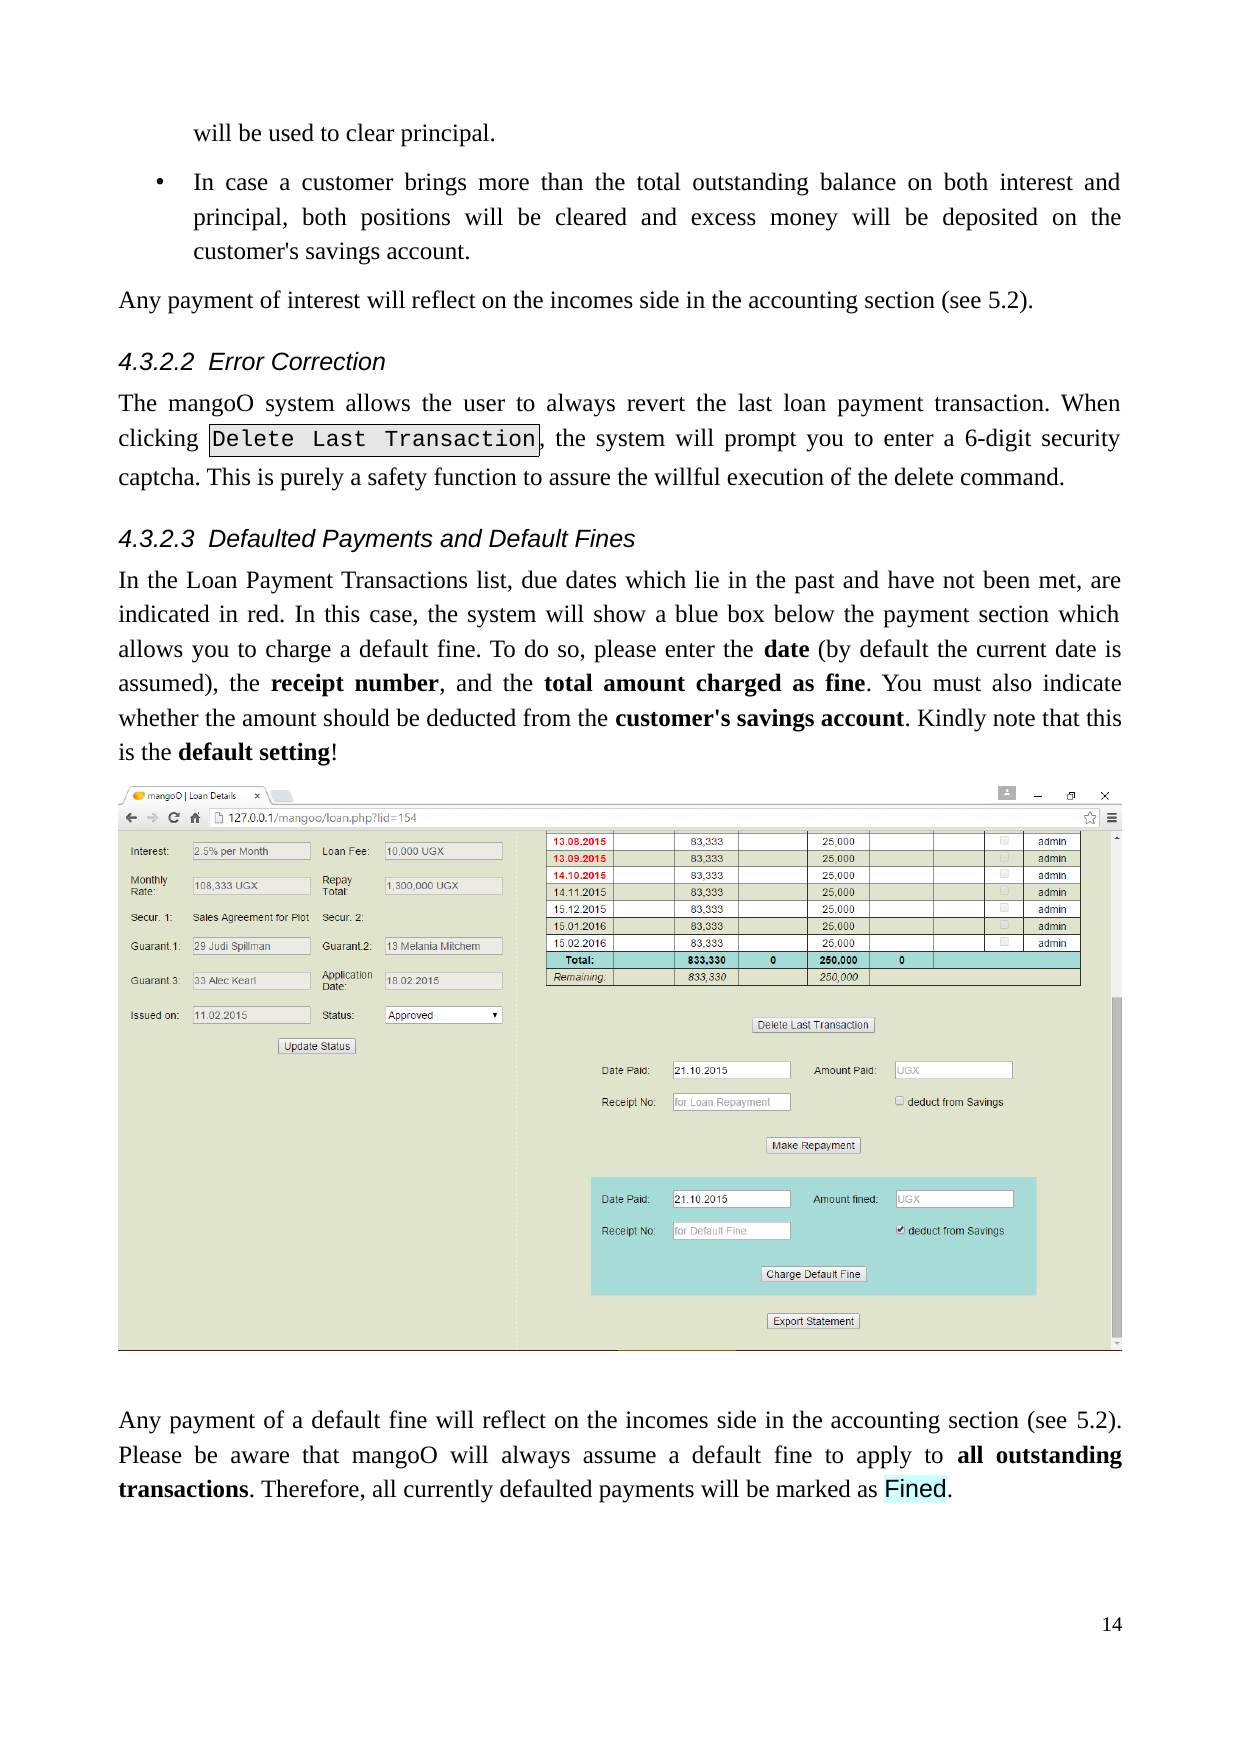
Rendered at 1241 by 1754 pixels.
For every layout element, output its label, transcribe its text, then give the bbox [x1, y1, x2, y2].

text Any payment of a default fine will reflect on the incomes side in the accounting section (see 5.2). Please be aware that mangoO will always assume a default fine to apply to all outstanding transactions. Therefore, all currently defaulted payments will be marked as Fined. [118, 1406, 1122, 1503]
picture [118, 786, 1123, 1351]
text The mangoO system allows the user to always revert the last loan payment transaction. When clicking Delete Last Transaction, the system will prompt you to enter a 6-digit security captcha. This is purely a safety function to assure the willful execution of the delete command. [118, 388, 1122, 491]
list In case a customer brings more than the total outstanding balance on both interest and principal, both positions will be cleared and excess money will be deposited on the customer's savings account. [156, 167, 1122, 265]
text Any payment of interest will reflect on the incomes side in the accounting section (see 5.2). [118, 285, 1122, 314]
text In the Loan Payment Transactions list, due dates which lie in the past and have not been met, are indicated in red. In this case, the system will show a blue box below the payment section which allows you to charge a default fine. To do so, please enter the date (by default the current date is assumed), the receipt number, and the total amount charged as fine. You must also indicate whether the amount should be deducted from the customer's savings account. Kindly note that this is the default setting! [118, 565, 1122, 766]
subtitle Defaulted Payments and Default Fines [118, 524, 1122, 552]
list will be used to clear principal. [156, 118, 1122, 147]
subtitle Error Correction [118, 347, 1122, 376]
